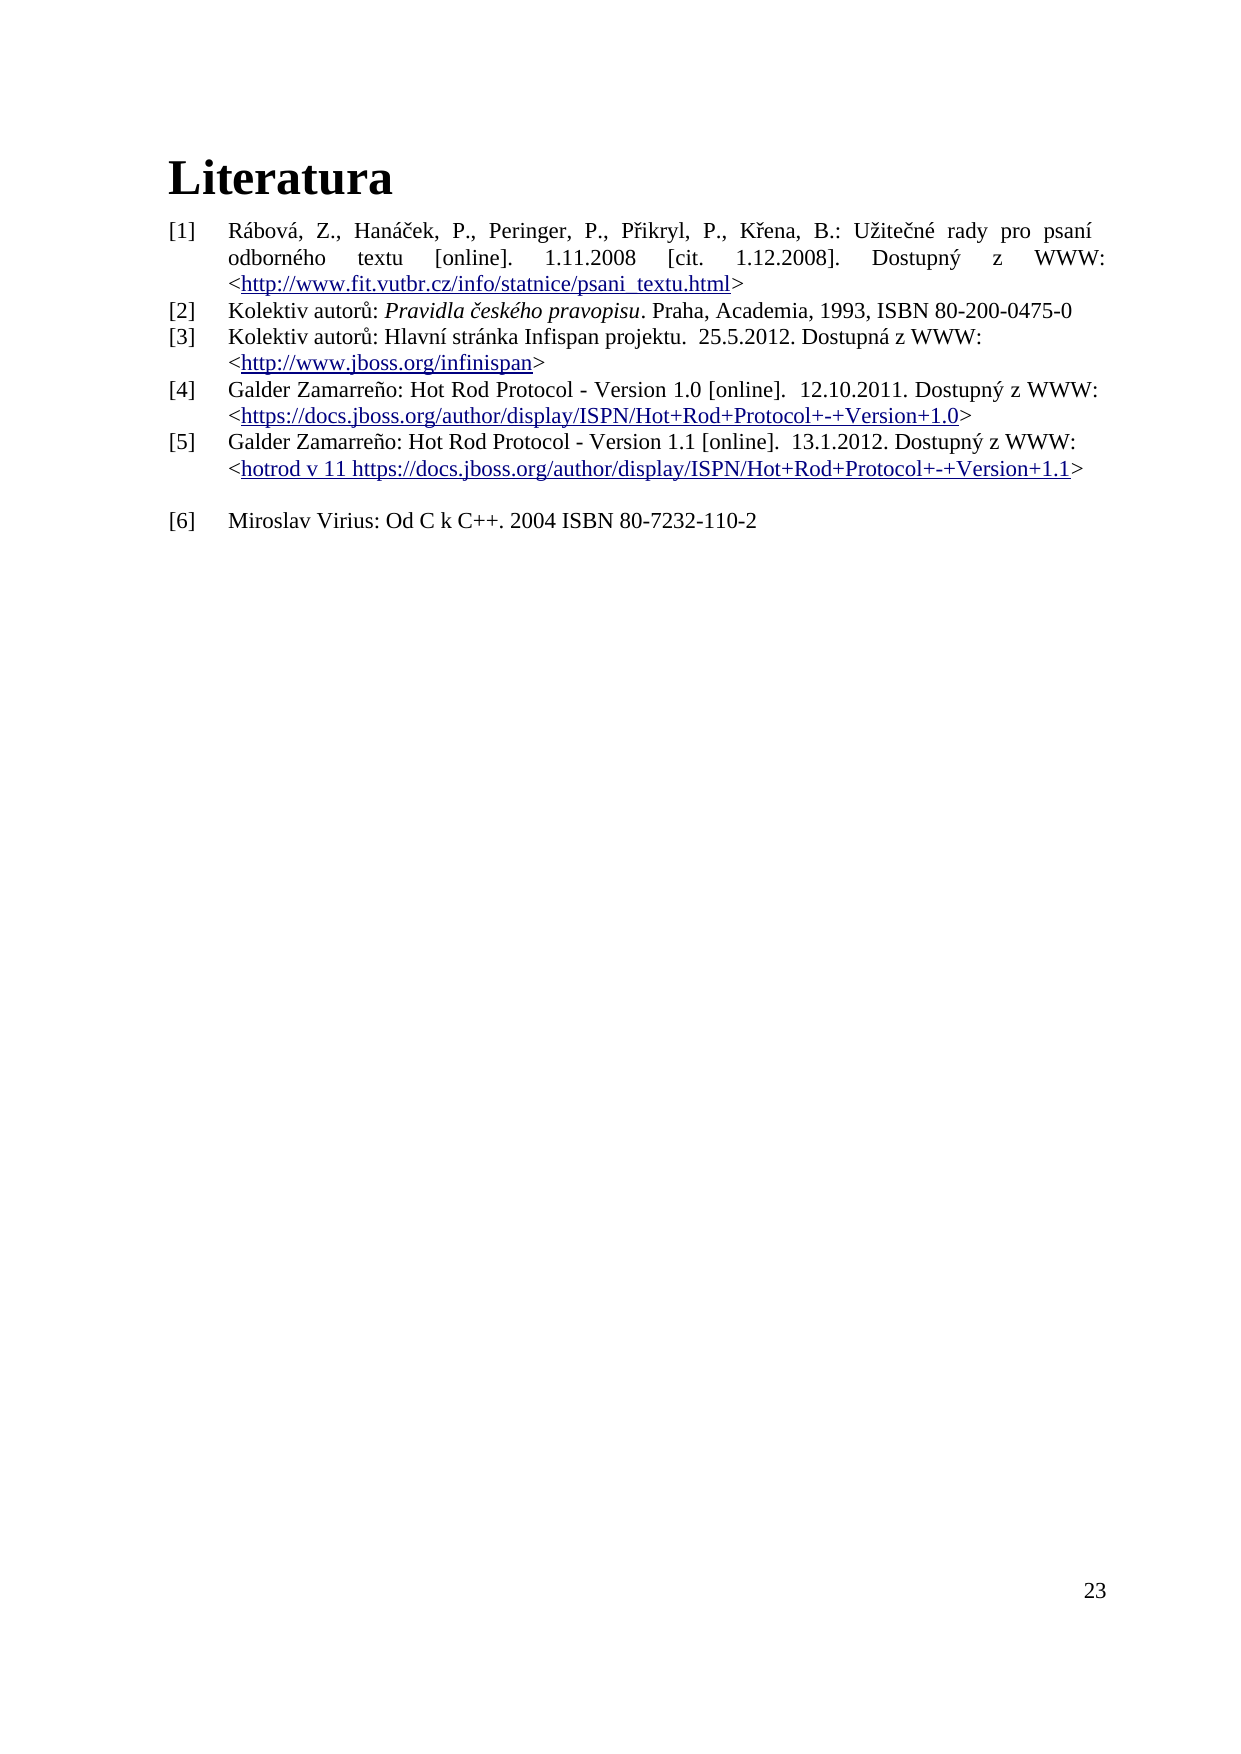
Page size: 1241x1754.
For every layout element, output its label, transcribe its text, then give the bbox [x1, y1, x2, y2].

text [1] Rábová, Z., Hanáček, P., Peringer, P., Přikryl, P., Křena, B.: Užitečné rady pro psaní odborného textu [online]. 1.11.2008 [cit. 1.12.2008]. Dostupný z WWW: <http://www.fit.vutbr.cz/info/statnice/psani_textu.html> [169, 218, 1106, 297]
text <hotrod v 11 https://docs.jboss.org/author/display/ISPN/Hot+Rod+Protocol+-+Version+1.1> [169, 455, 1106, 481]
text [5] Galder Zamarreño: Hot Rod Protocol - Version 1.1 [online]. 13.1.2012. Dostupný z WWW: [169, 428, 1106, 455]
text [4] Galder Zamarreño: Hot Rod Protocol - Version 1.0 [online]. 12.10.2011. Dostupný z WWW: <https://docs.jboss.org/author/display/ISPN/Hot+Rod+Protocol+-+Version+1.0> [169, 376, 1106, 428]
text <http://www.jboss.org/infinispan> [169, 349, 1106, 376]
text Literatura [169, 148, 1106, 205]
text [3] Kolektiv autorů: Hlavní stránka Infispan projektu. 25.5.2012. Dostupná z WWW: [169, 323, 1106, 349]
text [2] Kolektiv autorů: Pravidla českého pravopisu. Praha, Academia, 1993, ISBN 80-200-0475-0 [169, 297, 1106, 323]
text [6] Miroslav Virius: Od C k C++. 2004 ISBN 80-7232-110-2 [169, 507, 1106, 534]
